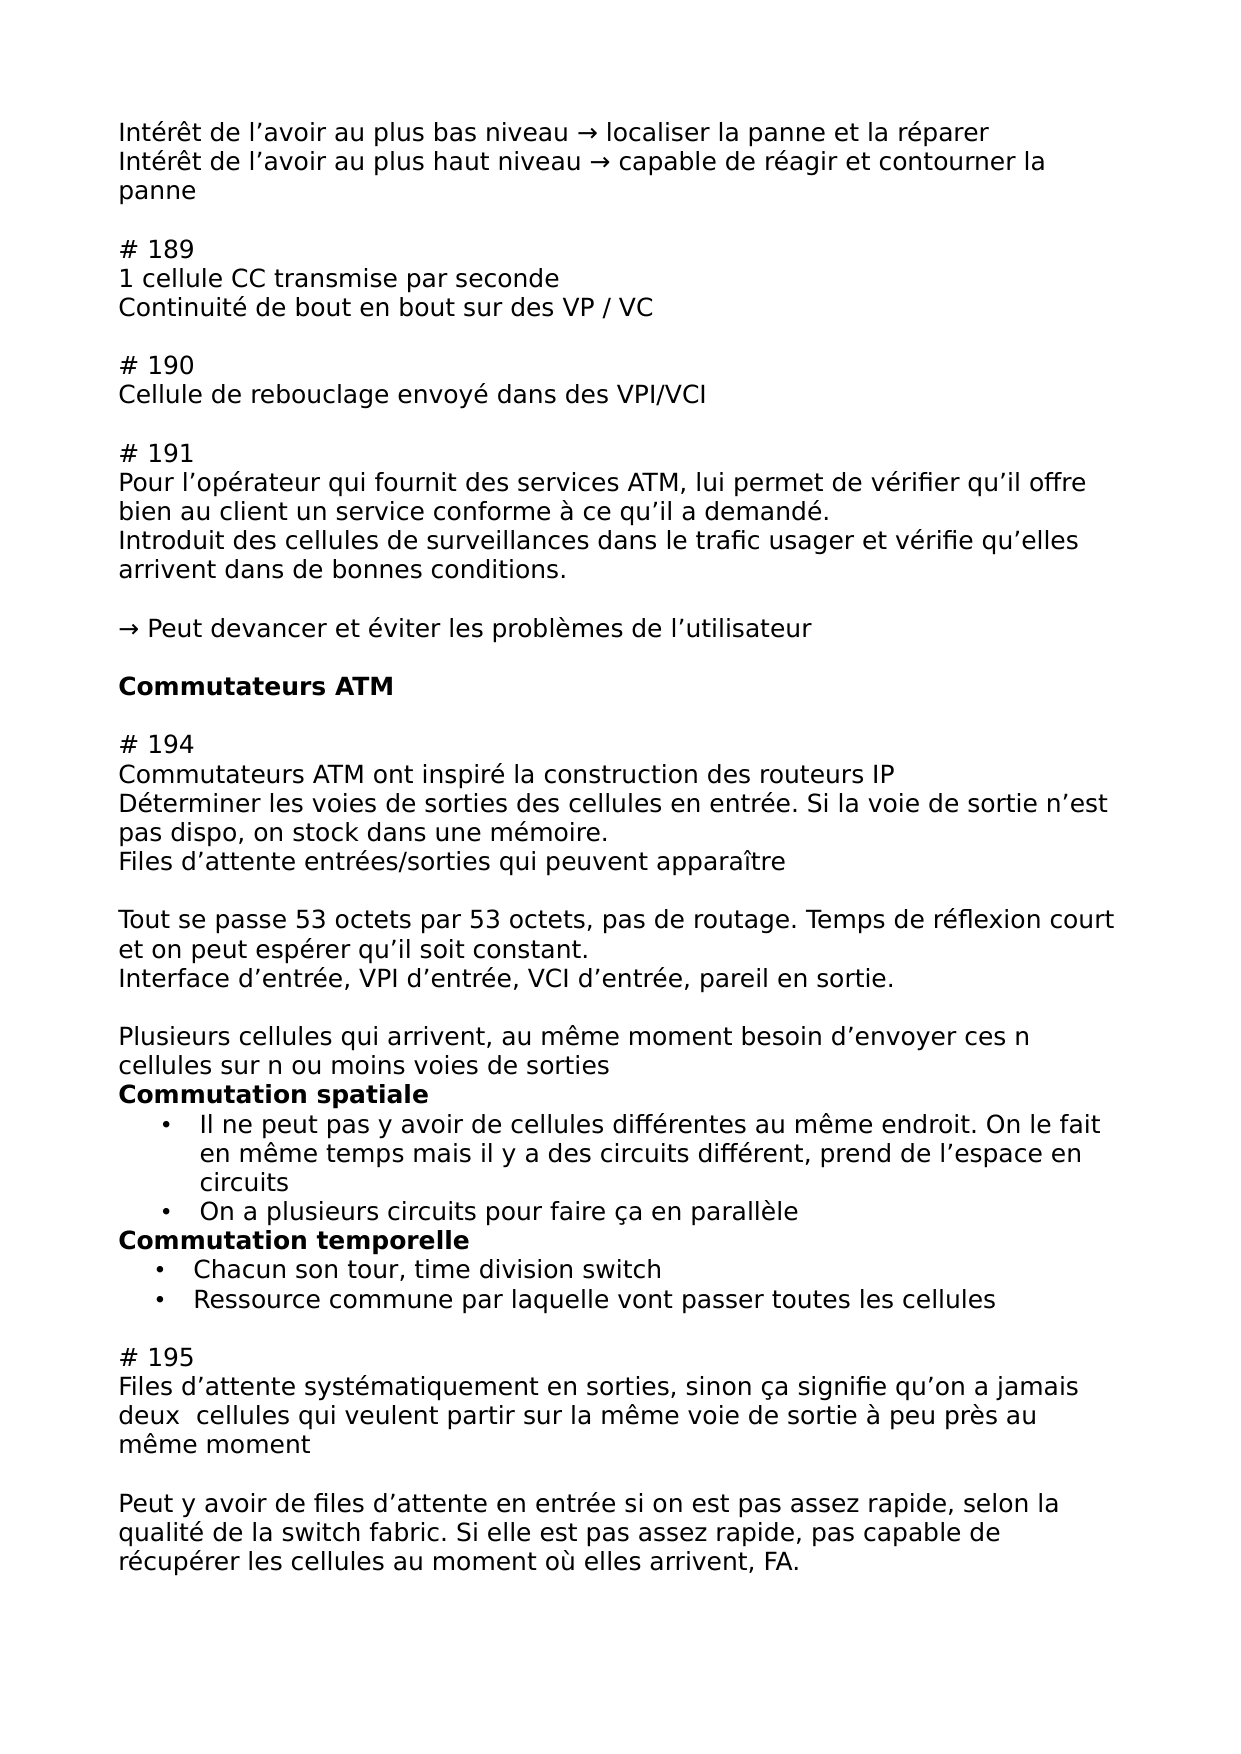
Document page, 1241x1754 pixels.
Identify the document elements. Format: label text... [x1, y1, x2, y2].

text Pour l’opérateur qui fournit des services ATM, lui permet de vérifier qu’il offre bien au client un service conforme à ce qu’il a demandé. [118, 468, 1122, 526]
text # 190 [118, 351, 1122, 381]
text Plusieurs cellules qui arrivent, au même moment besoin d’envoyer ces n cellules sur n ou moins voies de sorties [118, 1022, 1122, 1081]
list Ressource commune par laquelle vont passer toutes les cellules [156, 1285, 1122, 1314]
text → Peut devancer et éviter les problèmes de l’utilisateur [118, 614, 1122, 643]
list On a plusieurs circuits pour faire ça en parallèle [162, 1197, 1122, 1226]
text Commutation temporelle [118, 1226, 1122, 1256]
text Files d’attente systématiquement en sorties, sinon ça signifie qu’on a jamais deux cellules qui veulent partir sur la même voie de sortie à peu près au même moment [118, 1372, 1122, 1460]
text Interface d’entrée, VPI d’entrée, VCI d’entrée, pareil en sortie. [118, 964, 1122, 993]
text Déterminer les voies de sorties des cellules en entrée. Si la voie de sortie n’est pas dispo, on stock dans une mémoire. [118, 789, 1122, 847]
list Il ne peut pas y avoir de cellules différentes au même endroit. On le fait en même temps mais il y a des circuits différent, prend de l’espace en circuits [162, 1110, 1122, 1197]
text # 195 [118, 1343, 1122, 1372]
text Commutateurs ATM [118, 672, 1122, 701]
text Intérêt de l’avoir au plus bas niveau → localiser la panne et la réparer [118, 118, 1122, 147]
list Chacun son tour, time division switch [156, 1256, 1122, 1285]
text # 191 [118, 439, 1122, 468]
text # 194 [118, 731, 1122, 760]
text # 189 [118, 235, 1122, 264]
text Commutation spatiale [118, 1081, 1122, 1110]
text Cellule de rebouclage envoyé dans des VPI/VCI [118, 381, 1122, 410]
text 1 cellule CC transmise par seconde [118, 264, 1122, 293]
text Introduit des cellules de surveillances dans le trafic usager et vérifie qu’elles arrivent dans de bonnes conditions. [118, 526, 1122, 585]
text Intérêt de l’avoir au plus haut niveau → capable de réagir et contourner la panne [118, 147, 1122, 206]
text Peut y avoir de files d’attente en entrée si on est pas assez rapide, selon la qualité de la switch fabric. Si elle est pas assez rapide, pas capable de récupérer les cellules au moment où elles arrivent, FA. [118, 1489, 1122, 1576]
text Commutateurs ATM ont inspiré la construction des routeurs IP [118, 760, 1122, 789]
text Tout se passe 53 octets par 53 octets, pas de routage. Temps de réflexion court et on peut espérer qu’il soit constant. [118, 906, 1122, 964]
text Files d’attente entrées/sorties qui peuvent apparaître [118, 847, 1122, 876]
text Continuité de bout en bout sur des VP / VC [118, 293, 1122, 322]
